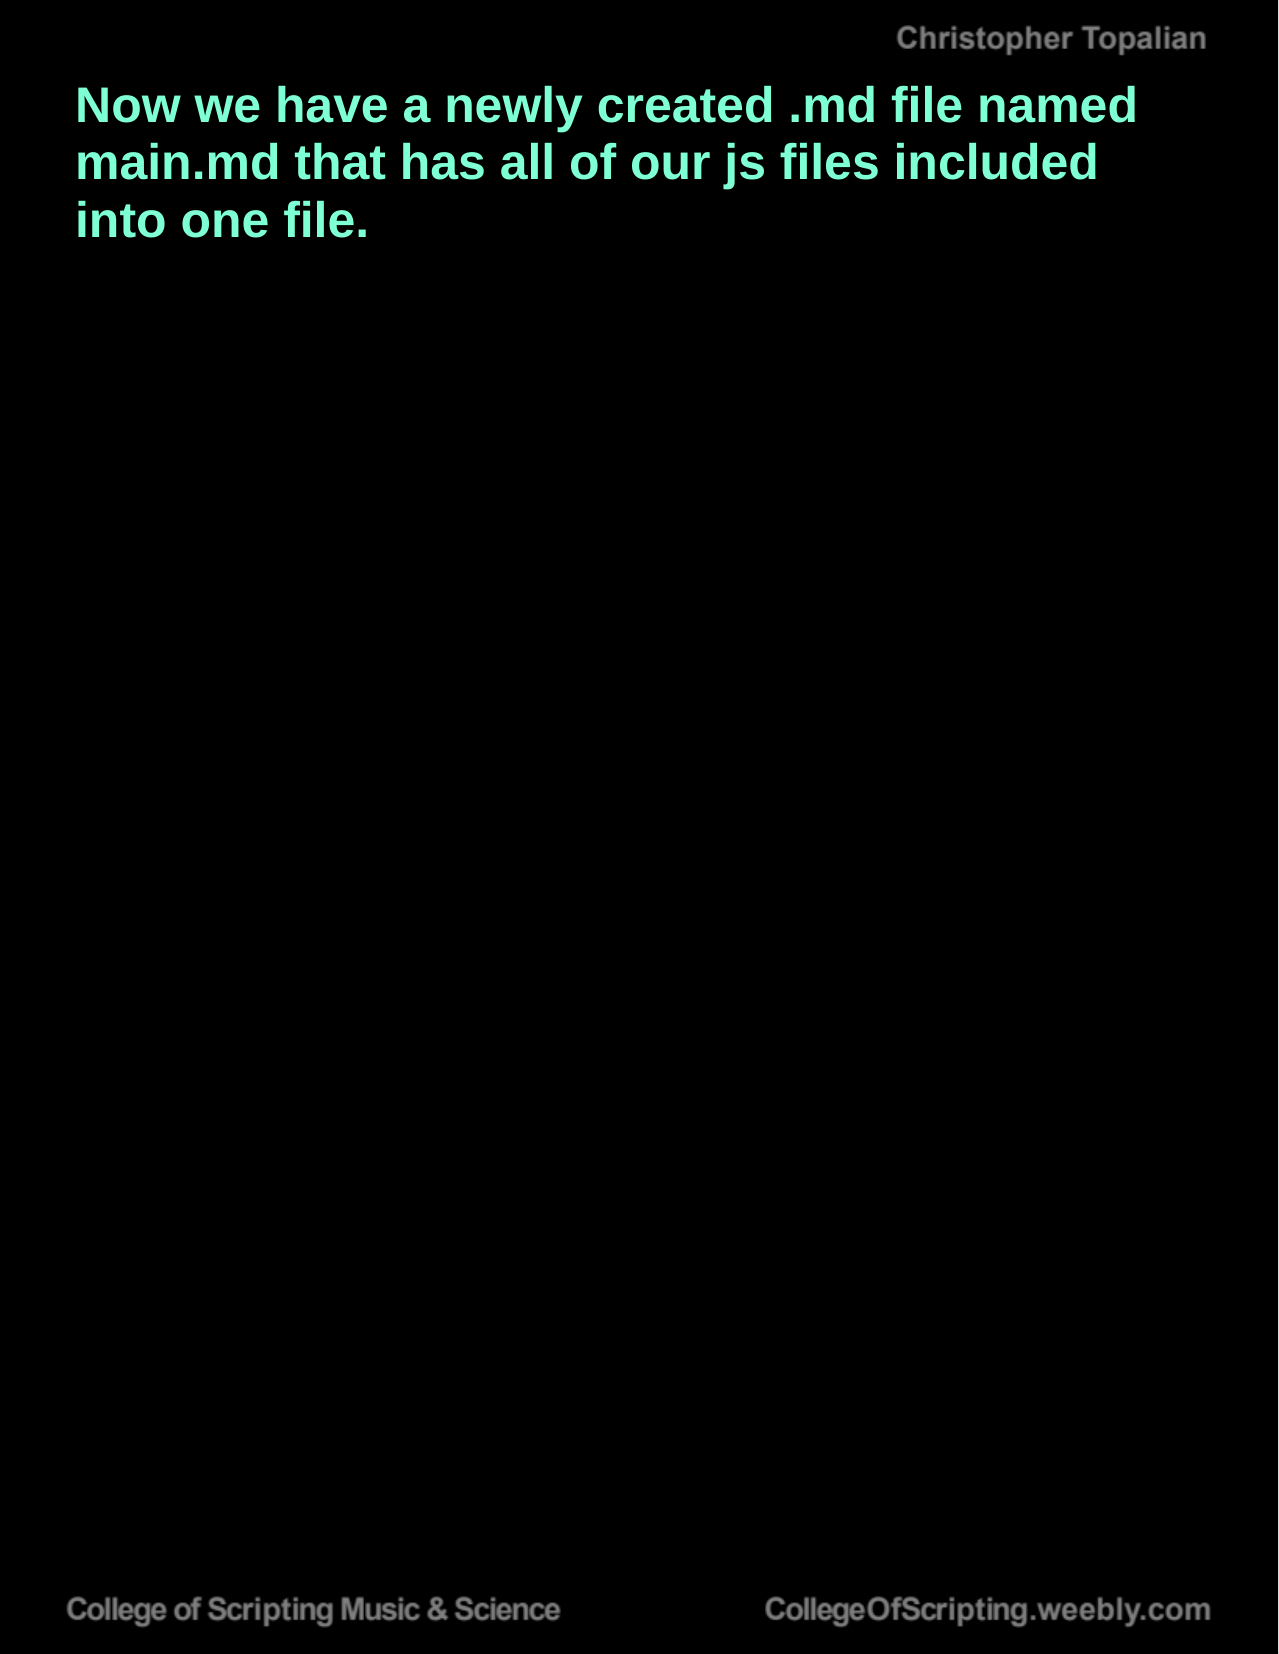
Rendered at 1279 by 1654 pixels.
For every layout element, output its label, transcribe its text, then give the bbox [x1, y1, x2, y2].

text Now we have a newly created .md file named main.md that has all of our js files included into one file. [75, 75, 1203, 247]
